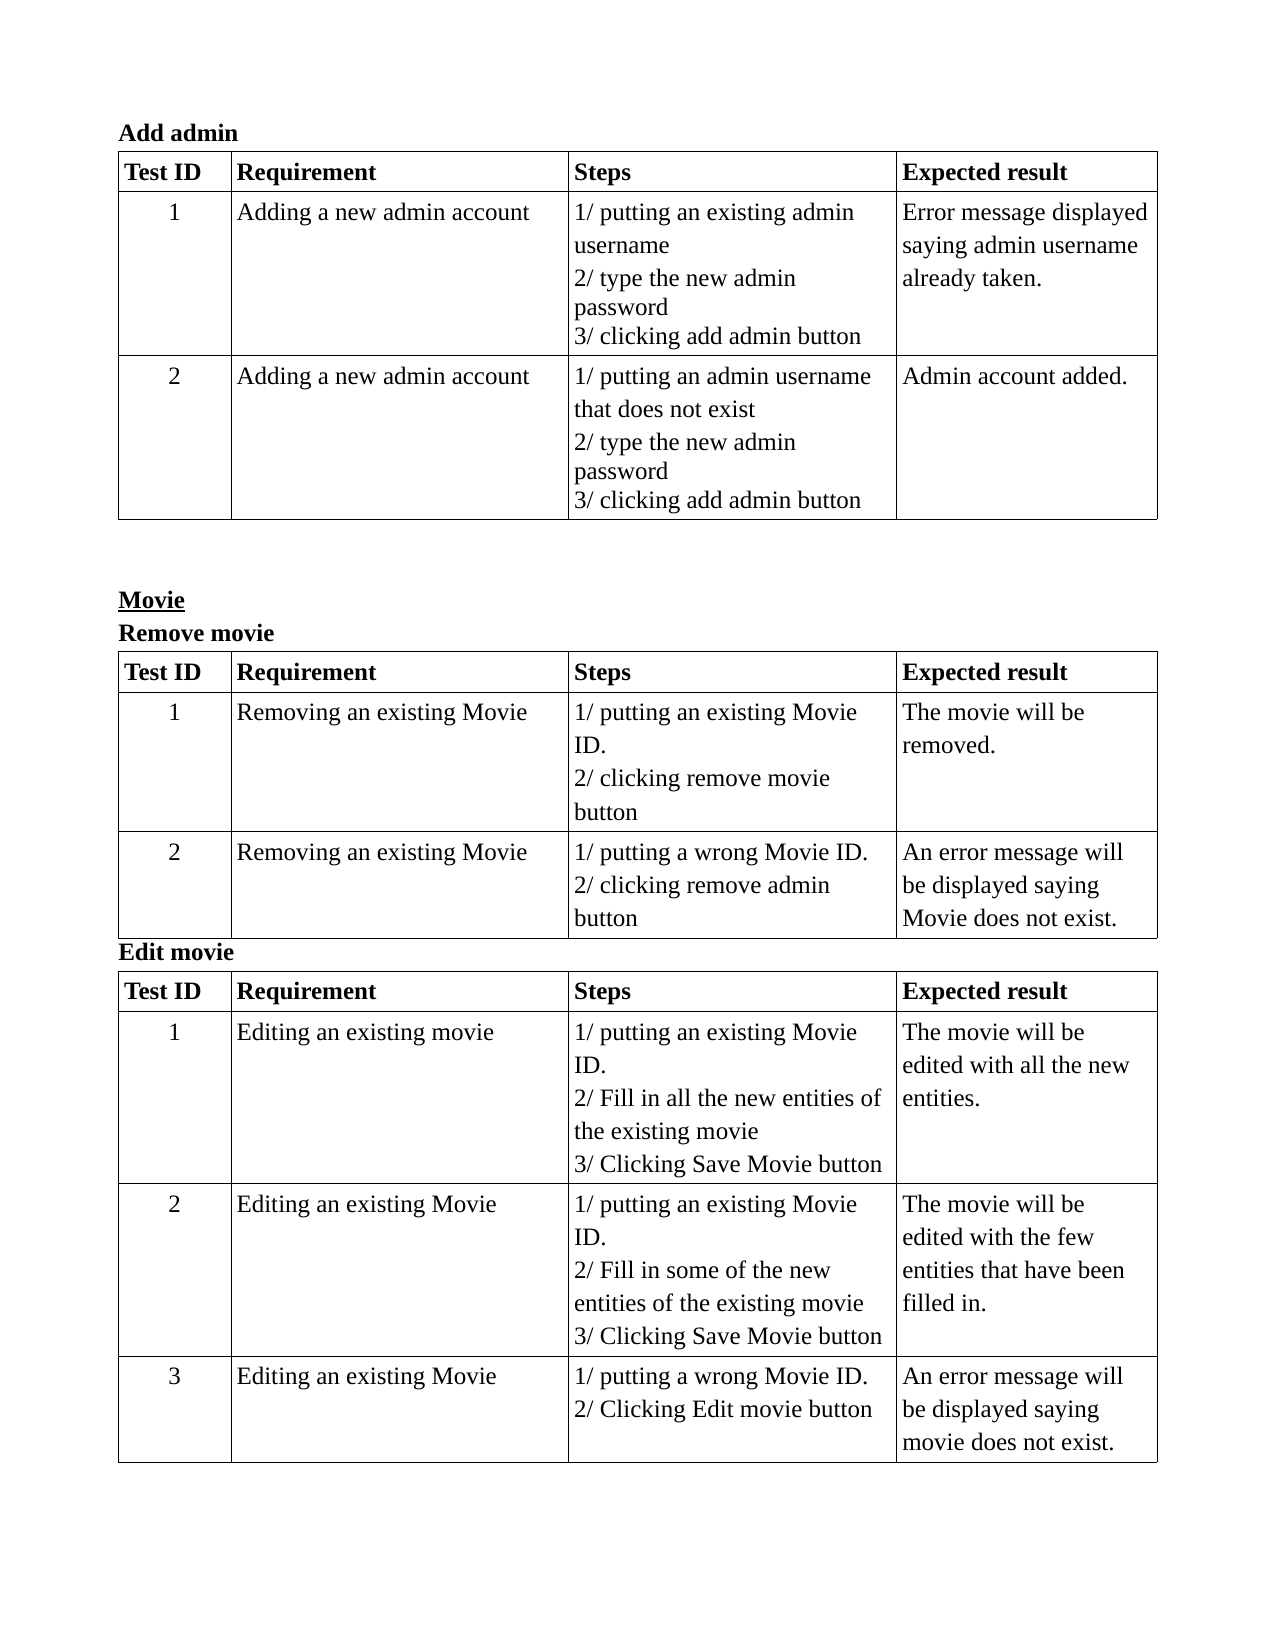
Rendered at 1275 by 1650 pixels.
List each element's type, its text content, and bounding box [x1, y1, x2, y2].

table_cell 1/ putting an existing Movie ID. 2/ clicking remove movie button [569, 693, 896, 831]
table_cell Adding a new admin account [232, 192, 568, 355]
table_cell Editing an existing movie [232, 1012, 568, 1183]
table_cell Removing an existing Movie [232, 832, 568, 937]
table_cell 1/ putting a wrong Movie ID. 2/ clicking remove admin button [569, 832, 896, 937]
table_cell 1/ putting an existing Movie ID. 2/ Fill in all the new entities of the existing movie 3/ Clicking Save Movie button [569, 1012, 896, 1183]
table_cell An error message will be displayed saying Movie does not exist. [897, 832, 1157, 937]
table_cell The movie will be removed. [897, 693, 1157, 831]
text Movie [118, 585, 1157, 614]
table_cell The movie will be edited with all the new entities. [897, 1012, 1157, 1183]
text Remove movie [118, 618, 1157, 647]
table_cell 2 [119, 1184, 231, 1356]
table_cell 1/ putting an admin username that does not exist 2/ type the new admin password 3/ clicking add admin button [569, 356, 896, 519]
table_header Expected result [897, 152, 1157, 191]
table_cell 2 [119, 356, 231, 519]
table_cell Admin account added. [897, 356, 1157, 519]
table_header Test ID [119, 972, 231, 1011]
table_cell 2 [119, 832, 231, 937]
table_header Expected result [897, 972, 1157, 1011]
text Edit movie [118, 939, 1157, 966]
table_header Test ID [119, 152, 231, 191]
table_cell Removing an existing Movie [232, 693, 568, 831]
table_cell 1/ putting an existing Movie ID. 2/ Fill in some of the new entities of the existing movie 3/ Clicking Save Movie button [569, 1184, 896, 1356]
table_cell An error message will be displayed saying movie does not exist. [897, 1357, 1157, 1462]
table_header Requirement [232, 652, 568, 692]
table_cell Error message displayed saying admin username already taken. [897, 192, 1157, 355]
table_cell 1 [119, 693, 231, 831]
table_cell 1 [119, 192, 231, 355]
text Add admin [118, 118, 1157, 147]
table_cell Adding a new admin account [232, 356, 568, 519]
table_header Requirement [232, 152, 568, 191]
table_cell 1 [119, 1012, 231, 1183]
table_cell 1/ putting a wrong Movie ID. 2/ Clicking Edit movie button [569, 1357, 896, 1462]
table_header Expected result [897, 652, 1157, 692]
table_cell The movie will be edited with the few entities that have been filled in. [897, 1184, 1157, 1356]
table_cell 3 [119, 1357, 231, 1462]
table_cell 1/ putting an existing admin username 2/ type the new admin password 3/ clicking add admin button [569, 192, 896, 355]
table_cell Editing an existing Movie [232, 1357, 568, 1462]
table_header Steps [569, 152, 896, 191]
table_header Test ID [119, 652, 231, 692]
table_header Requirement [232, 972, 568, 1011]
table_cell Editing an existing Movie [232, 1184, 568, 1356]
table_header Steps [569, 652, 896, 692]
table_header Steps [569, 972, 896, 1011]
